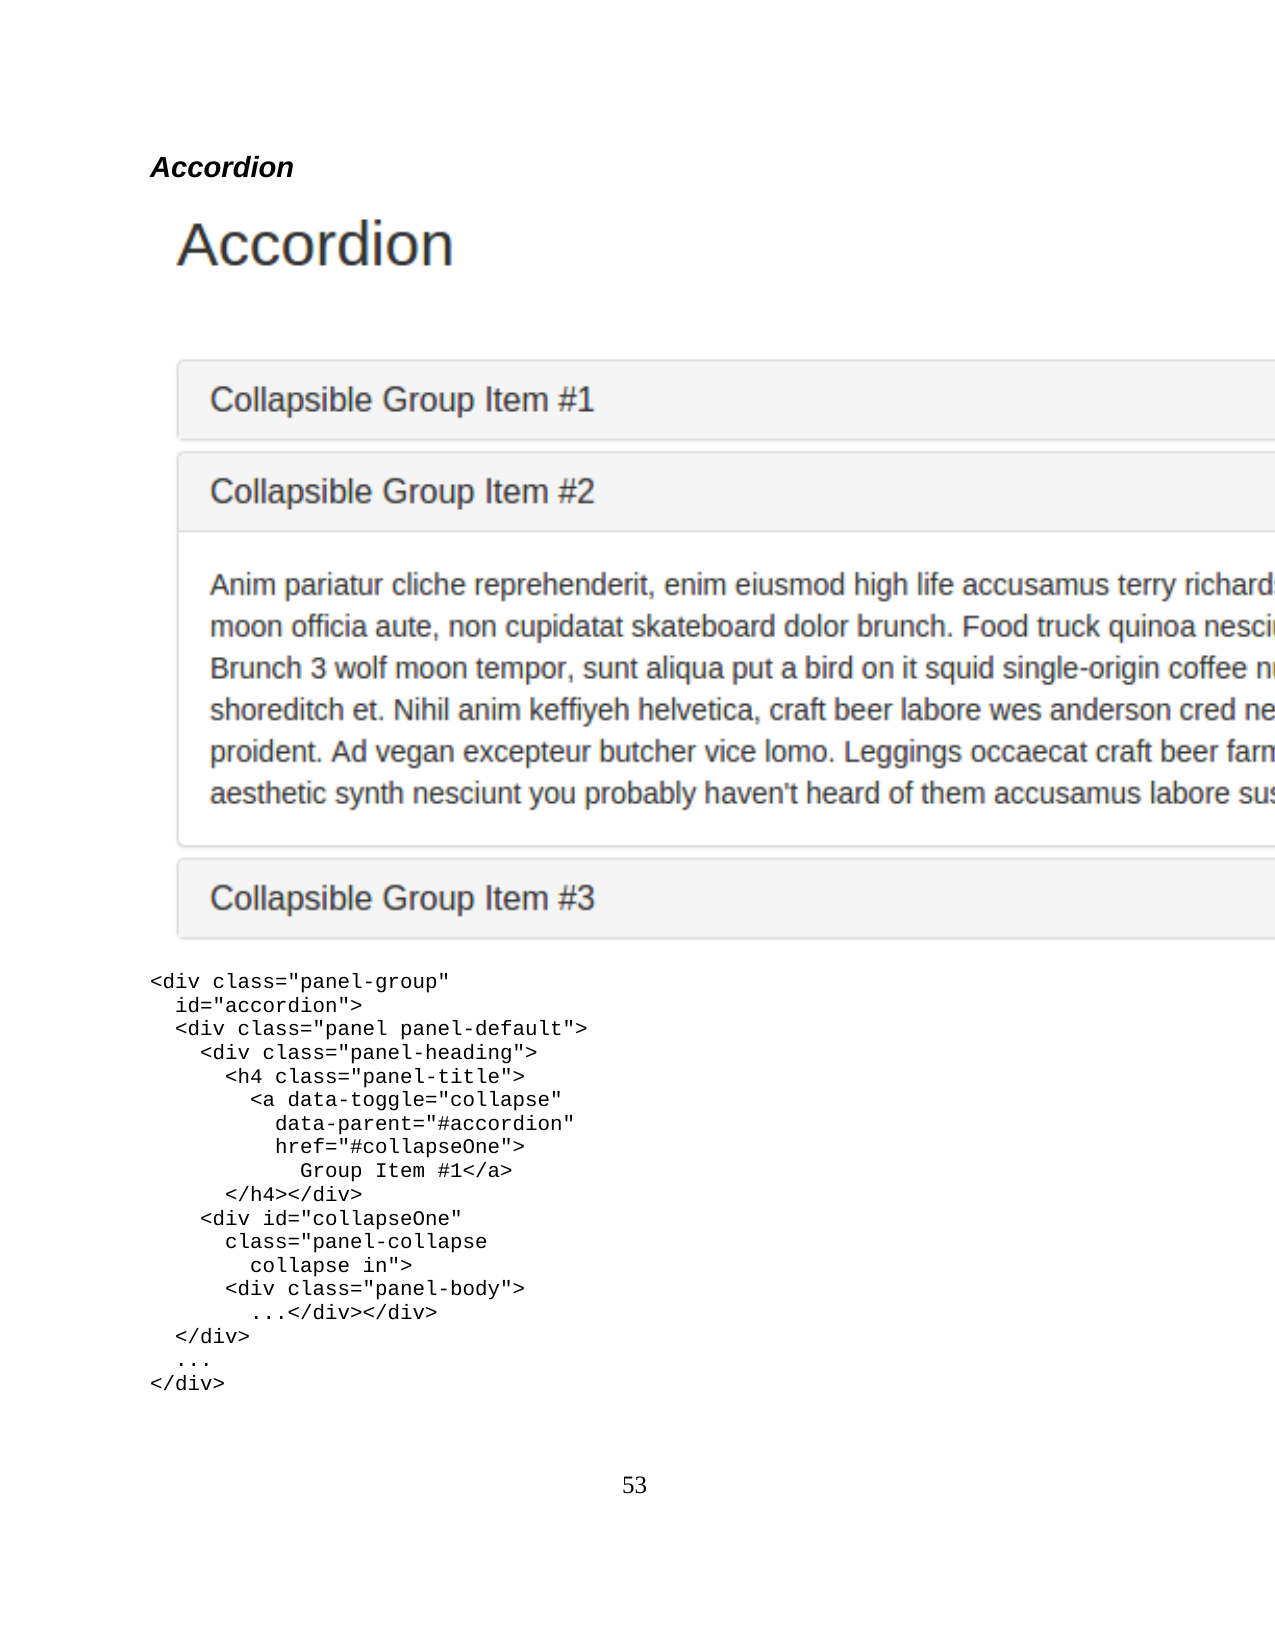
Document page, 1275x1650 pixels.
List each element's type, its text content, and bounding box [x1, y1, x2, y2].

text ... [150, 1349, 1125, 1373]
text <div class="panel-heading"> [150, 1042, 1125, 1066]
text <div class="panel panel-default"> [150, 1018, 1125, 1042]
text <div class="panel-body"> [150, 1278, 1125, 1302]
text id="accordion"> [150, 995, 1125, 1018]
text <div class="panel-group" [150, 971, 1125, 995]
picture [150, 196, 1275, 971]
text data-parent="#accordion" [150, 1113, 1125, 1137]
text <a data-toggle="collapse" [150, 1089, 1125, 1113]
text </div> [150, 1326, 1125, 1349]
text class="panel-collapse [150, 1231, 1125, 1255]
text </div> [150, 1373, 1125, 1397]
text ...</div></div> [150, 1302, 1125, 1326]
text Group Item #1</a> [150, 1160, 1125, 1184]
text collapse in"> [150, 1255, 1125, 1278]
text href="#collapseOne"> [150, 1137, 1125, 1160]
text </h4></div> [150, 1184, 1125, 1207]
text <h4 class="panel-title"> [150, 1066, 1125, 1089]
text <div id="collapseOne" [150, 1207, 1125, 1231]
subtitle Accordion [150, 150, 1125, 183]
